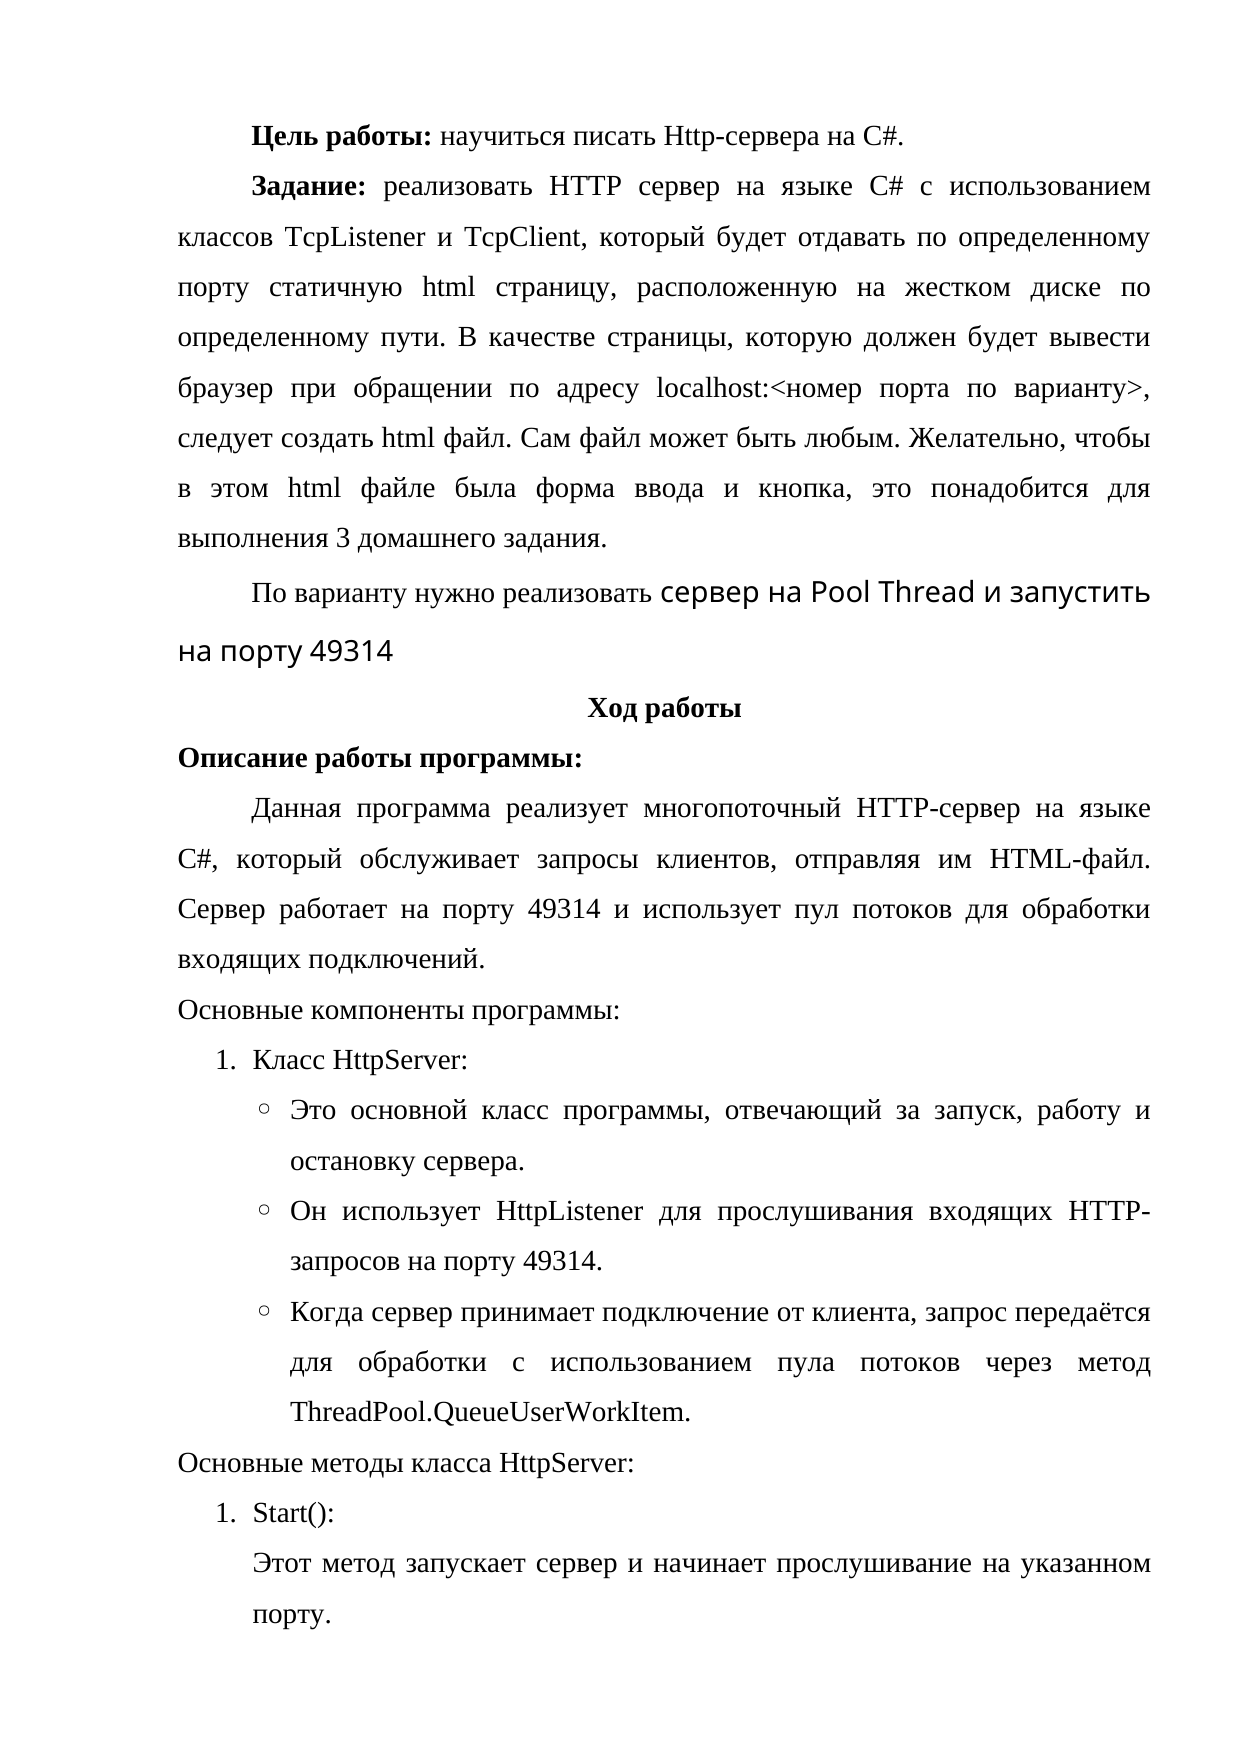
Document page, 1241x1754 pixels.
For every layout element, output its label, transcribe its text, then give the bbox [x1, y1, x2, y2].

list Start(): Этот метод запускает сервер и начинает прослушивание на указанном порту. [215, 1495, 1152, 1629]
text Цель работы: научиться писать Http-сервера на C#. [177, 118, 1152, 152]
text По варианту нужно реализовать сервер на Pool Thread и запустить на порту 49314 [177, 571, 1152, 670]
list Это основной класс программы, отвечающий за запуск, работу и остановку сервера. [252, 1092, 1152, 1176]
list Класс HttpServer: [215, 1042, 1152, 1076]
text Задание: реализовать HTTP сервер на языке C# с использованием классов TcpListener и TcpClient, который будет отдавать по определенному порту статичную html страницу, расположенную на жестком диске по определенному пути. В качестве страницы, которую должен будет вывести браузер при обращении по адресу localhost:<номер порта по варианту>, следует создать html файл. Сам файл может быть любым. Желательно, чтобы в этом html файле была форма ввода и кнопка, это понадобится для выполнения 3 домашнего задания. [177, 168, 1152, 554]
text Основные компоненты программы: [177, 992, 1152, 1025]
list Когда сервер принимает подключение от клиента, запрос передаётся для обработки с использованием пула потоков через метод ThreadPool.QueueUserWorkItem. [252, 1294, 1152, 1428]
list Он использует HttpListener для прослушивания входящих HTTP-запросов на порту 49314. [252, 1193, 1152, 1277]
text Описание работы программы: [177, 740, 1152, 774]
text Основные методы класса HttpServer: [177, 1445, 1152, 1478]
text Данная программа реализует многопоточный HTTP-сервер на языке C#, который обслуживает запросы клиентов, отправляя им HTML-файл. Сервер работает на порту 49314 и использует пул потоков для обработки входящих подключений. [177, 791, 1152, 975]
text Ход работы [177, 690, 1152, 723]
